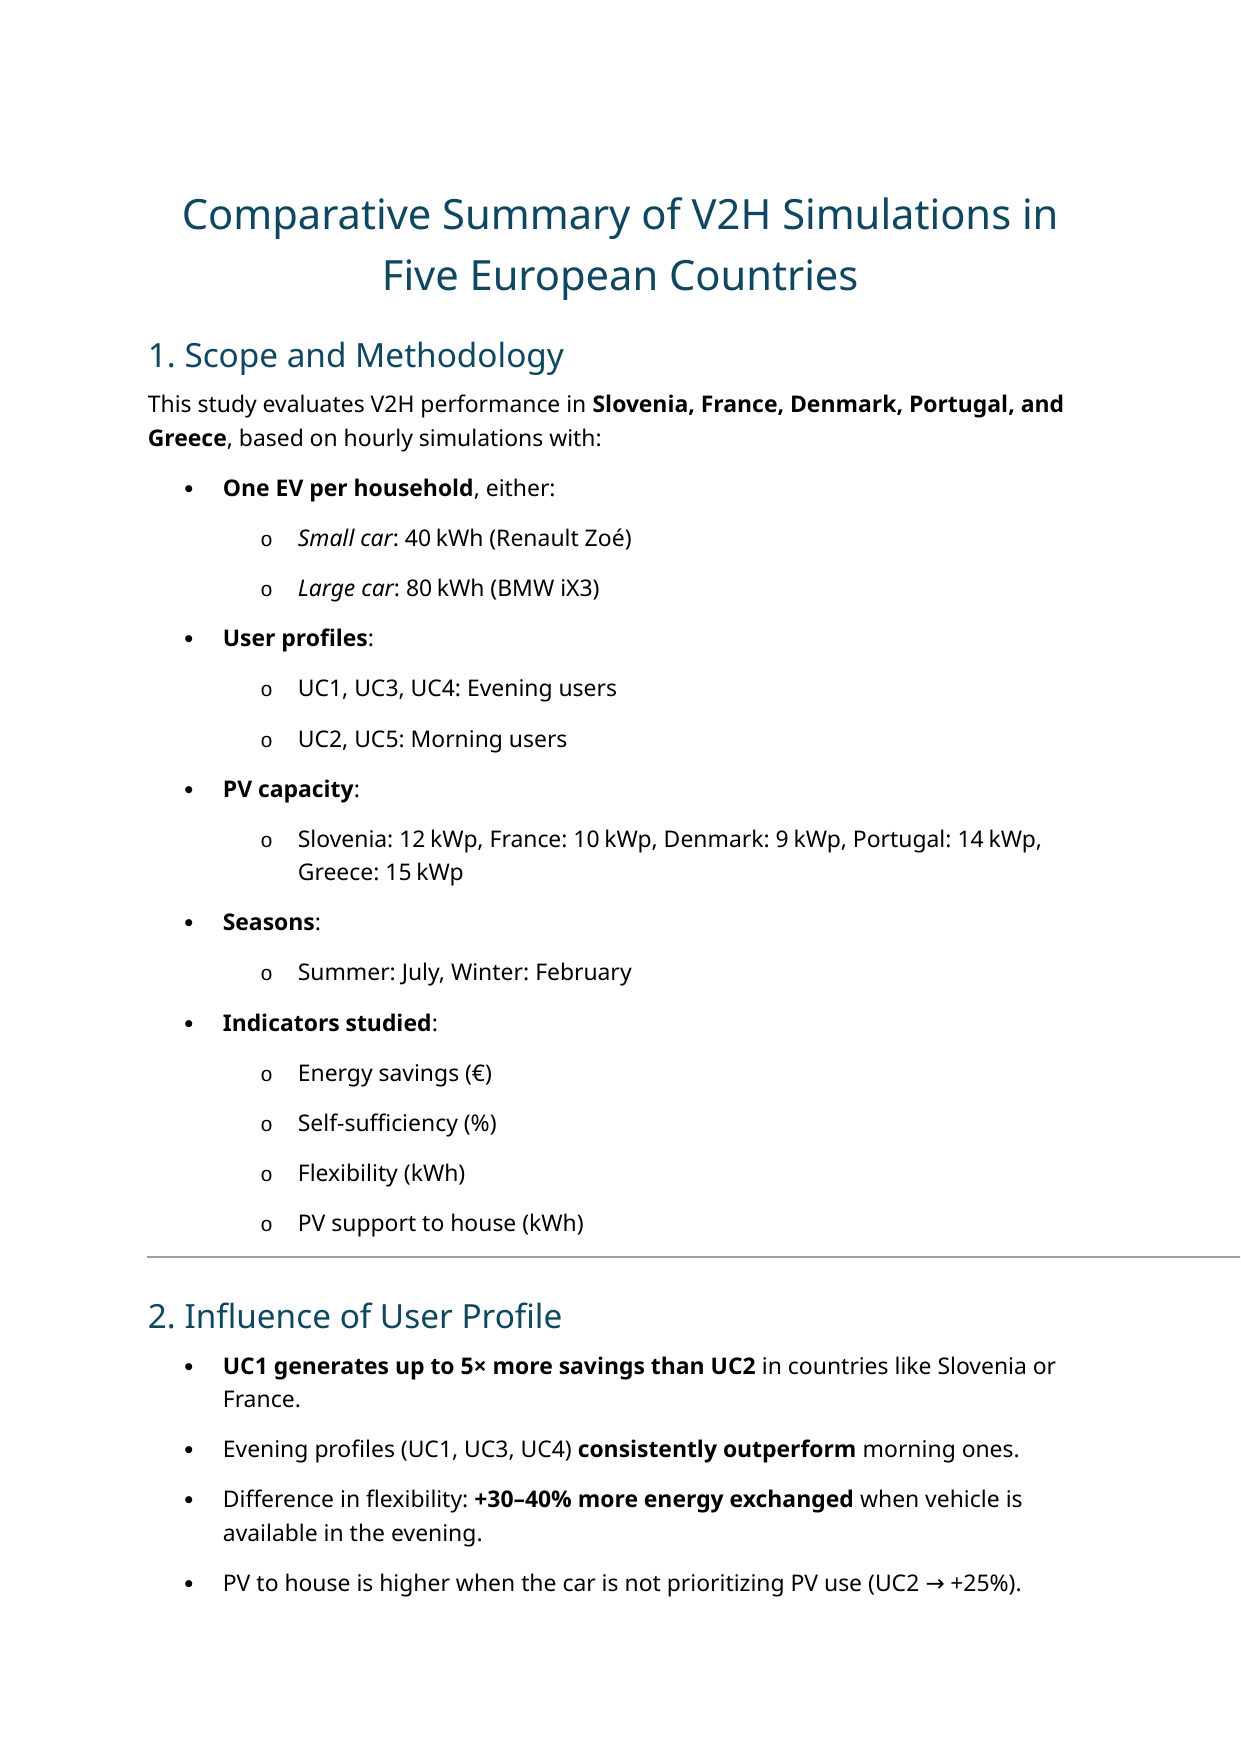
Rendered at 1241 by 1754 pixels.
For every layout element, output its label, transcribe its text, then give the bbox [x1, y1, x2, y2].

text This study evaluates V2H performance in Slovenia, France, Denmark, Portugal, and Greece, based on hourly simulations with: [148, 388, 1093, 453]
list Large car: 80 kWh (BMW iX3) [260, 572, 1093, 603]
list Summer: July, Winter: February [260, 956, 1093, 988]
list Self-sufficiency (%) [260, 1107, 1093, 1138]
list Seasons: [185, 906, 1093, 937]
list Energy savings (€) [260, 1057, 1093, 1088]
list Slovenia: 12 kWp, France: 10 kWp, Denmark: 9 kWp, Portugal: 14 kWp, Greece: 15 kWp [260, 823, 1093, 887]
list PV capacity: [185, 773, 1093, 804]
list Evening profiles (UC1, UC3, UC4) consistently outperform morning ones. [185, 1433, 1093, 1464]
list One EV per household, either: [185, 472, 1093, 503]
list Flexibility (kWh) [260, 1157, 1093, 1188]
list Difference in flexibility: +30–40% more energy exchanged when vehicle is available in the evening. [185, 1483, 1093, 1548]
list UC2, UC5: Morning users [260, 722, 1093, 754]
list User profiles: [185, 622, 1093, 653]
list PV support to house (kWh) [260, 1207, 1093, 1238]
list Small car: 40 kWh (Renault Zoé) [260, 522, 1093, 553]
subtitle 1. Scope and Methodology [148, 332, 1093, 377]
list UC1 generates up to 5× more savings than UC2 in countries like Slovenia or France. [185, 1350, 1093, 1414]
list UC1, UC3, UC4: Evening users [260, 672, 1093, 704]
subtitle 2. Influence of User Profile [148, 1293, 1093, 1338]
list PV to house is higher when the car is not prioritizing PV use (UC2 → +25%). [185, 1567, 1093, 1598]
subtitle Comparative Summary of V2H Simulations in Five European Countries [148, 185, 1093, 303]
list Indicators studied: [185, 1006, 1093, 1038]
